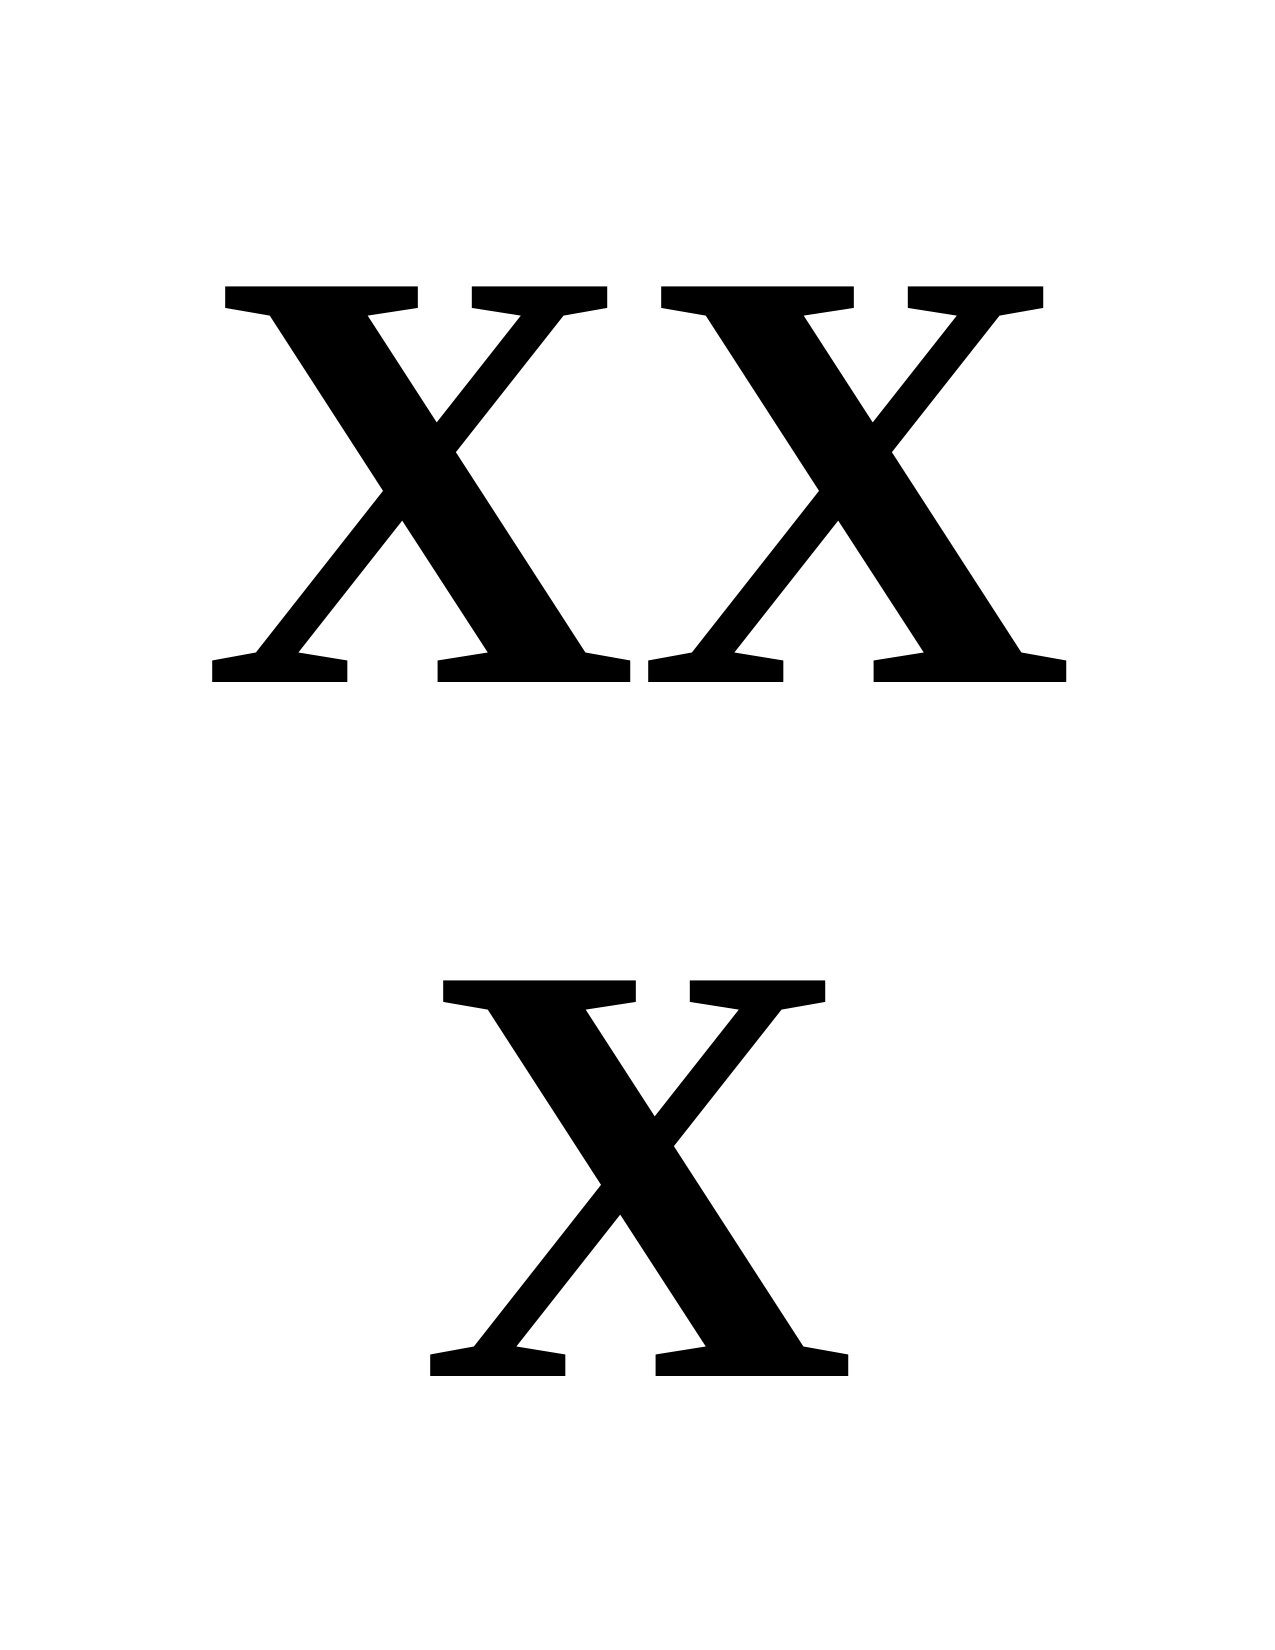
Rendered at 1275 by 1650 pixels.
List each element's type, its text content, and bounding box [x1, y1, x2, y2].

text XXX [118, 118, 1157, 1507]
